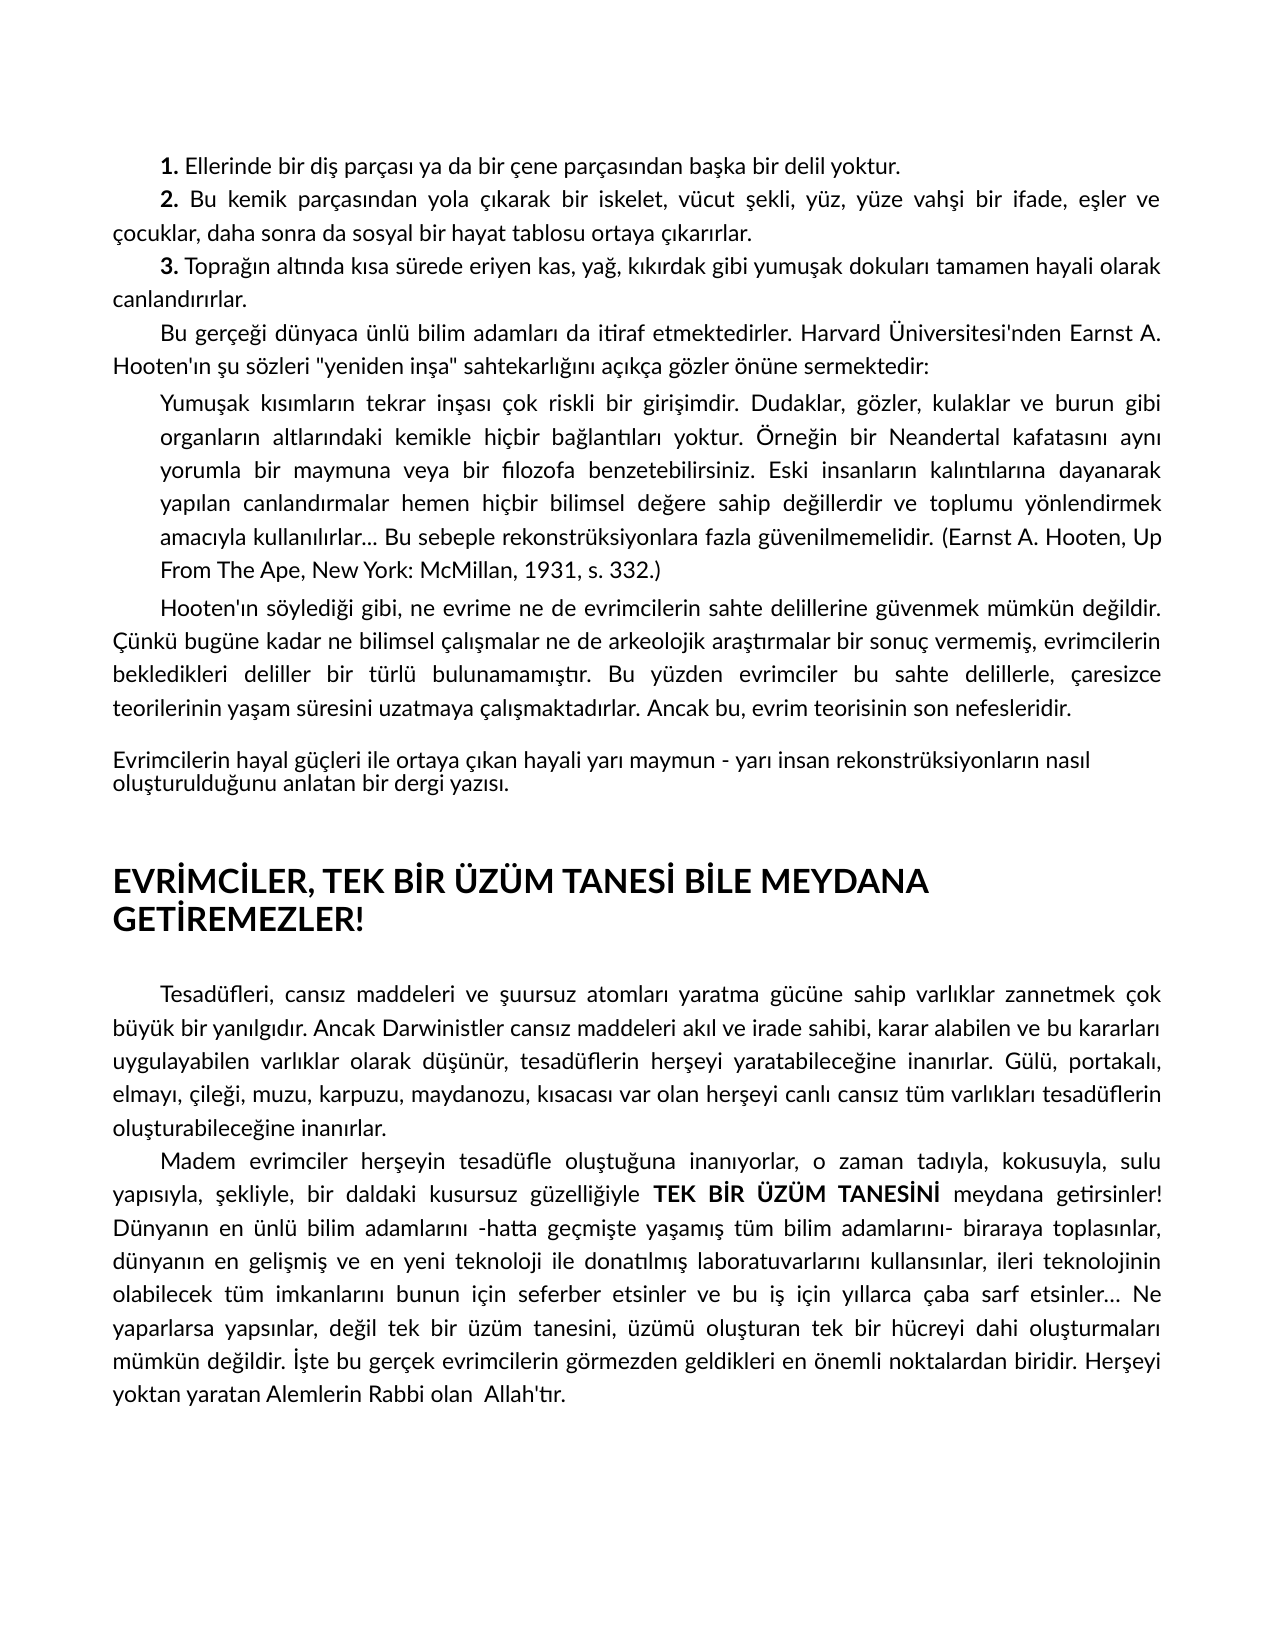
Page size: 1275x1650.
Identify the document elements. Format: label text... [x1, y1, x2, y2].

text Yumuşak kısımların tekrar inşası çok riskli bir girişimdir. Dudaklar, gözler, kulaklar ve burun gibi organların altlarındaki kemikle hiçbir bağlantıları yoktur. Örneğin bir Neandertal kafatasını aynı yorumla bir maymuna veya bir filozofa benzetebilirsiniz. Eski insanların kalıntılarına dayanarak yapılan canlandırmalar hemen hiçbir bilimsel değere sahip değillerdir ve toplumu yönlendirmek amacıyla kullanılırlar... Bu sebeple rekonstrüksiyonlara fazla güvenilmemelidir. (Earnst A. Hooten, Up From The Ape, New York: McMillan, 1931, s. 332.) [160, 385, 1162, 585]
text 2. Bu kemik parçasından yola çıkarak bir iskelet, vücut şekli, yüz, yüze vahşi bir ifade, eşler ve çocuklar, daha sonra da sosyal bir hayat tablosu ortaya çıkarırlar. [112, 181, 1162, 248]
text EVRİMCİLER, TEK BİR ÜZÜM TANESİ BİLE MEYDANA GETİREMEZLER! [112, 863, 1162, 938]
text Bu gerçeği dünyaca ünlü bilim adamları da itiraf etmektedirler. Harvard Üniversitesi'nden Earnst A. Hooten'ın şu sözleri "yeniden inşa" sahtekarlığını açıkça gözler önüne sermektedir: [112, 314, 1162, 381]
text Madem evrimciler herşeyin tesadüfle oluştuğuna inanıyorlar, o zaman tadıyla, kokusuyla, sulu yapısıyla, şekliyle, bir daldaki kusursuz güzelliğiyle TEK BİR ÜZÜM TANESİNİ meydana getirsinler! Dünyanın en ünlü bilim adamlarını -hatta geçmişte yaşamış tüm bilim adamlarını- biraraya toplasınlar, dünyanın en gelişmiş ve en yeni teknoloji ile donatılmış laboratuvarlarını kullansınlar, ileri teknolojinin olabilecek tüm imkanlarını bunun için seferber etsinler ve bu iş için yıllarca çaba sarf etsinler… Ne yaparlarsa yapsınlar, değil tek bir üzüm tanesini, üzümü oluşturan tek bir hücreyi dahi oluşturmaları mümkün değildir. İşte bu gerçek evrimcilerin görmezden geldikleri en önemli noktalardan biridir. Herşeyi yoktan yaratan Alemlerin Rabbi olan Allah'tır. [112, 1143, 1162, 1409]
text 3. Toprağın altında kısa sürede eriyen kas, yağ, kıkırdak gibi yumuşak dokuları tamamen hayali olarak canlandırırlar. [112, 248, 1162, 314]
text Hooten'ın söylediği gibi, ne evrime ne de evrimcilerin sahte delillerine güvenmek mümkün değildir. Çünkü bugüne kadar ne bilimsel çalışmalar ne de arkeolojik araştırmalar bir sonuç vermemiş, evrimcilerin bekledikleri deliller bir türlü bulunamamıştır. Bu yüzden evrimciler bu sahte delillerle, çaresizce teorilerinin yaşam süresini uzatmaya çalışmaktadırlar. Ancak bu, evrim teorisinin son nefesleridir. [112, 589, 1162, 723]
text 1. Ellerinde bir diş parçası ya da bir çene parçasından başka bir delil yoktur. [112, 148, 1162, 181]
text Tesadüfleri, cansız maddeleri ve şuursuz atomları yaratma gücüne sahip varlıklar zannetmek çok büyük bir yanılgıdır. Ancak Darwinistler cansız maddeleri akıl ve irade sahibi, karar alabilen ve bu kararları uygulayabilen varlıklar olarak düşünür, tesadüflerin herşeyi yaratabileceğine inanırlar. Gülü, portakalı, elmayı, çileği, muzu, karpuzu, maydanozu, kısacası var olan herşeyi canlı cansız tüm varlıkları tesadüflerin oluşturabileceğine inanırlar. [112, 976, 1162, 1143]
text Evrimcilerin hayal güçleri ile ortaya çıkan hayali yarı maymun - yarı insan rekonstrüksiyonların nasıl oluşturulduğunu anlatan bir dergi yazısı. [112, 750, 1162, 796]
